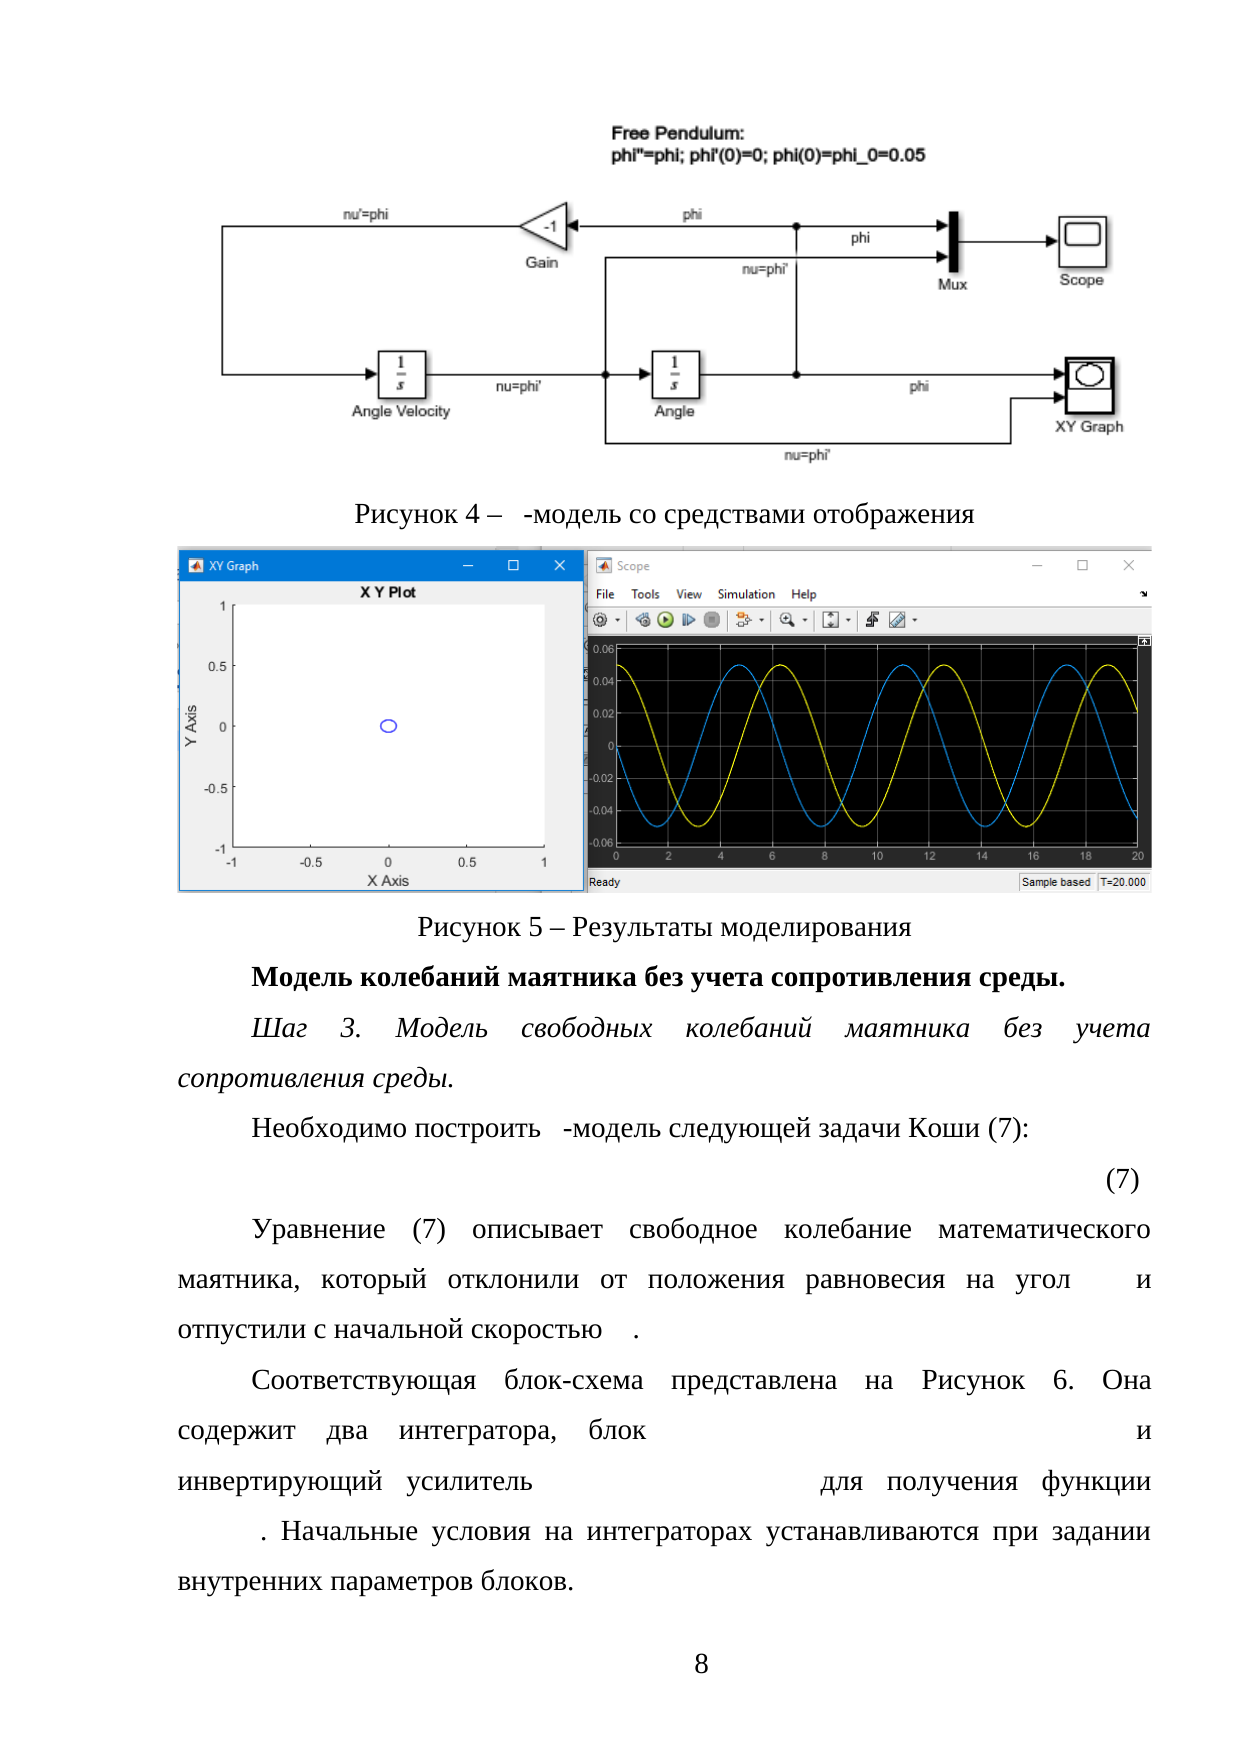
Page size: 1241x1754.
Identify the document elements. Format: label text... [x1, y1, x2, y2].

text Рисунок 4 – -модель со средствами отображения [177, 496, 1152, 529]
text Рисунок 5 – Результаты моделирования [177, 909, 1152, 943]
table_header [177, 1161, 959, 1211]
table_header (7) [959, 1161, 1151, 1211]
text Шаг 3. Модель свободных колебаний маятника без учета сопротивления среды. [177, 1010, 1152, 1094]
picture [177, 546, 1152, 893]
text Уравнение (7) описывает свободное колебание математического маятника, который отклонили от положения равновесия на угол и отпустили с начальной скоростью . [177, 1211, 1152, 1345]
text Соответствующая блок-схема представлена на рисунок 6. Она содержит два интегратора, блок и инвертирующий усилитель для получения функции . Начальные условия на интеграторах устанавливаются при задании внутренних параметров блоков. [177, 1362, 1152, 1597]
text Необходимо построить -модель следующей задачи Коши (7): [177, 1111, 1152, 1144]
text Модель колебаний маятника без учета сопротивления среды. [177, 959, 1152, 993]
picture [192, 118, 1137, 479]
